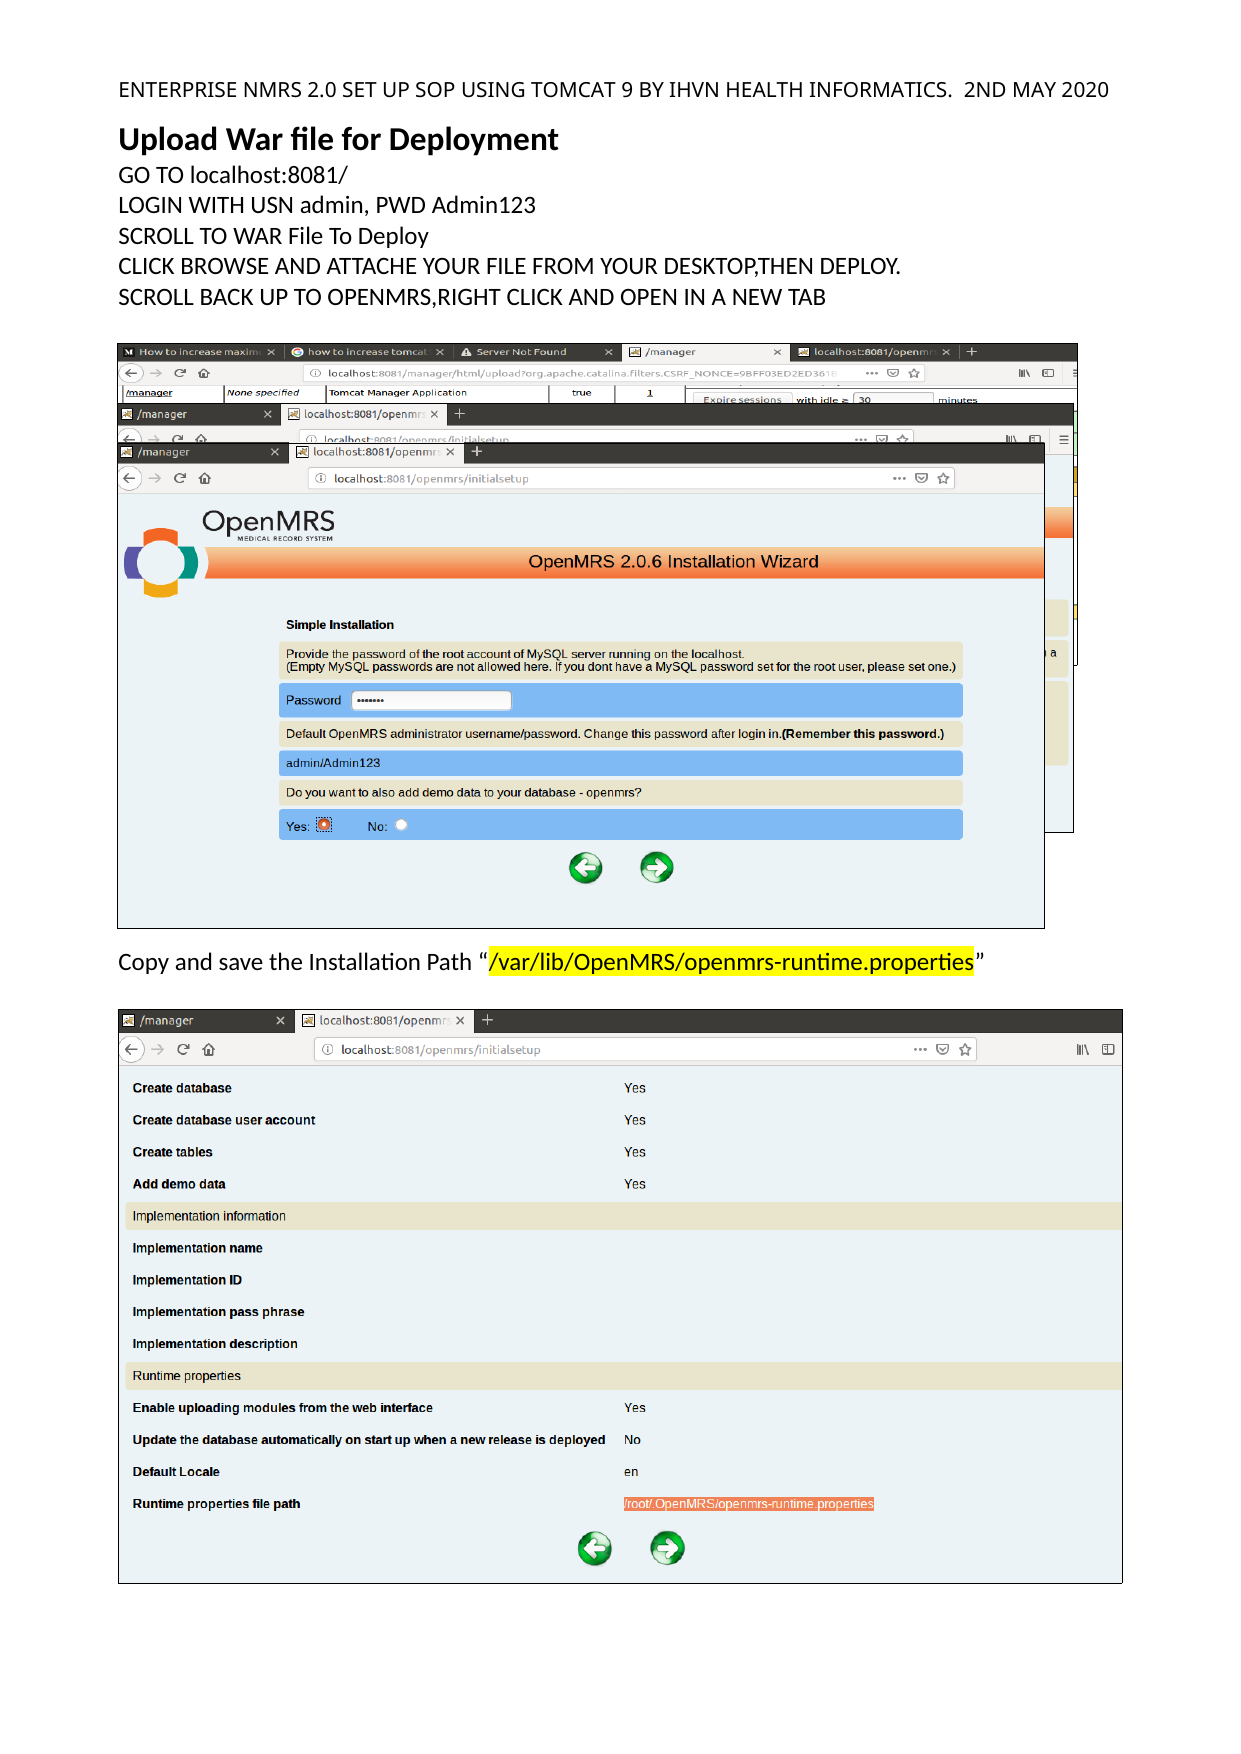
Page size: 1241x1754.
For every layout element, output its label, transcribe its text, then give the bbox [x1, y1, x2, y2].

text SCROLL TO WAR File To Deploy [118, 220, 1122, 250]
text Copy and save the Installation Path “/var/lib/OpenMRS/openmrs-runtime.properties” [118, 946, 1122, 976]
text Upload War file for Deployment [118, 118, 1122, 159]
text LOGIN WITH USN admin, PWD Admin123 [118, 189, 1122, 220]
text CLICK BROWSE AND ATTACHE YOUR FILE FROM YOUR DESKTOP,THEN DEPLOY. [118, 250, 1122, 281]
text SCROLL BACK UP TO OPENMRS,RIGHT CLICK AND OPEN IN A NEW TAB [118, 281, 1122, 311]
text GO TO localhost:8081/ [118, 159, 1122, 189]
